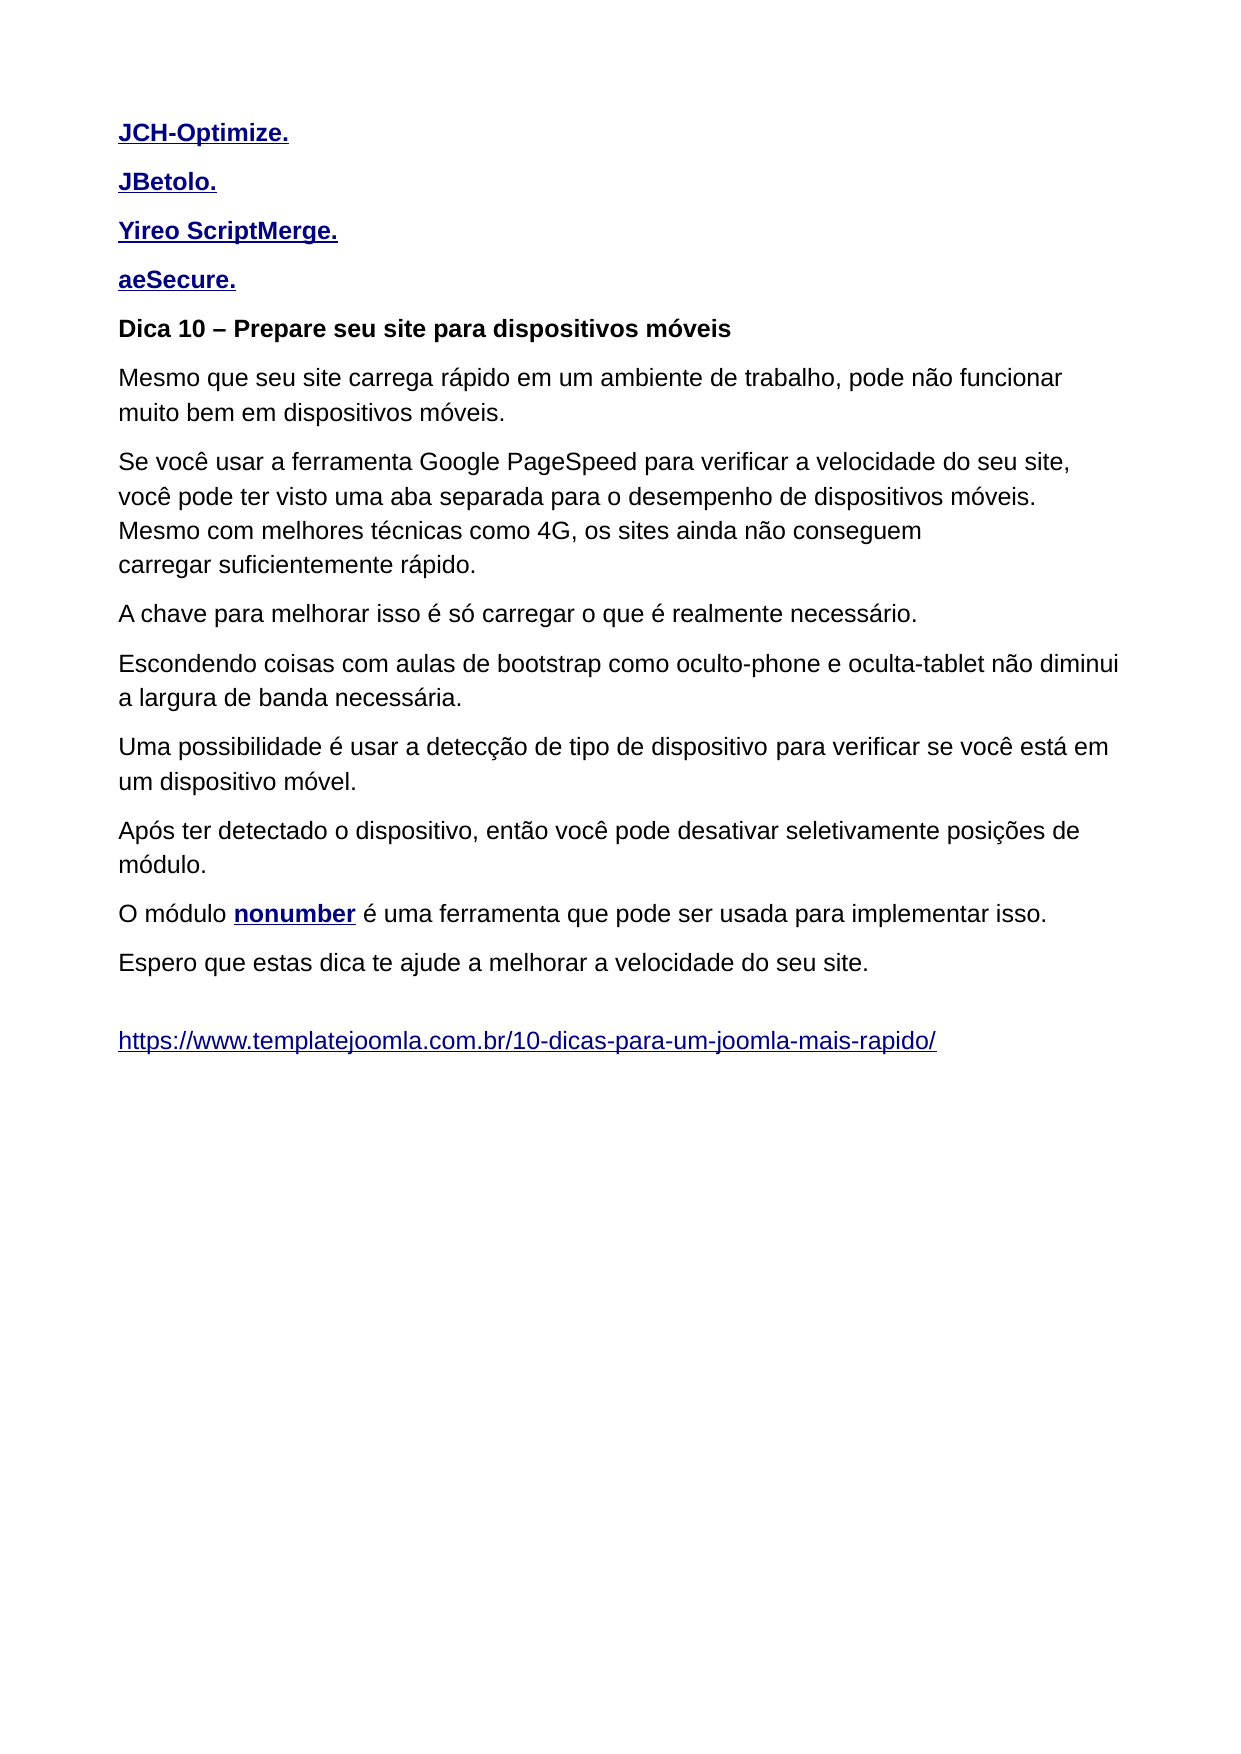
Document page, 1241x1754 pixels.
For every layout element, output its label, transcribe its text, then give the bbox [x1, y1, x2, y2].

text JCH-Optimize. [118, 118, 1122, 147]
text A chave para melhorar isso é só carregar o que é realmente necessário. [118, 599, 1122, 628]
text Yireo ScriptMerge. [118, 216, 1122, 245]
text Escondendo coisas com aulas de bootstrap como oculto-phone e oculta-tablet não diminui a largura de banda necessária. [118, 648, 1122, 712]
text Espero que estas dica te ajude a melhorar a velocidade do seu site. [118, 948, 1122, 977]
text JBetolo. [118, 167, 1122, 196]
text Se você usar a ferramenta Google PageSpeed para verificar a velocidade do seu site, você pode ter visto uma aba separada para o desempenho de dispositivos móveis. Mesmo com melhores técnicas como 4G, os sites ainda não conseguem carregar suficientemente rápido. [118, 447, 1122, 579]
text Uma possibilidade é usar a detecção de tipo de dispositivo para verificar se você está em um dispositivo móvel. [118, 732, 1122, 795]
text Após ter detectado o dispositivo, então você pode desativar seletivamente posições de módulo. [118, 816, 1122, 879]
text aeSecure. [118, 265, 1122, 294]
text https://www.templatejoomla.com.br/10-dicas-para-um-joomla-mais-rapido/ [118, 1026, 1122, 1055]
text O módulo nonumber é uma ferramenta que pode ser usada para implementar isso. [118, 899, 1122, 928]
text Dica 10 – Prepare seu site para dispositivos móveis [118, 314, 1122, 343]
text Mesmo que seu site carrega rápido em um ambiente de trabalho, pode não funcionar muito bem em dispositivos móveis. [118, 363, 1122, 427]
